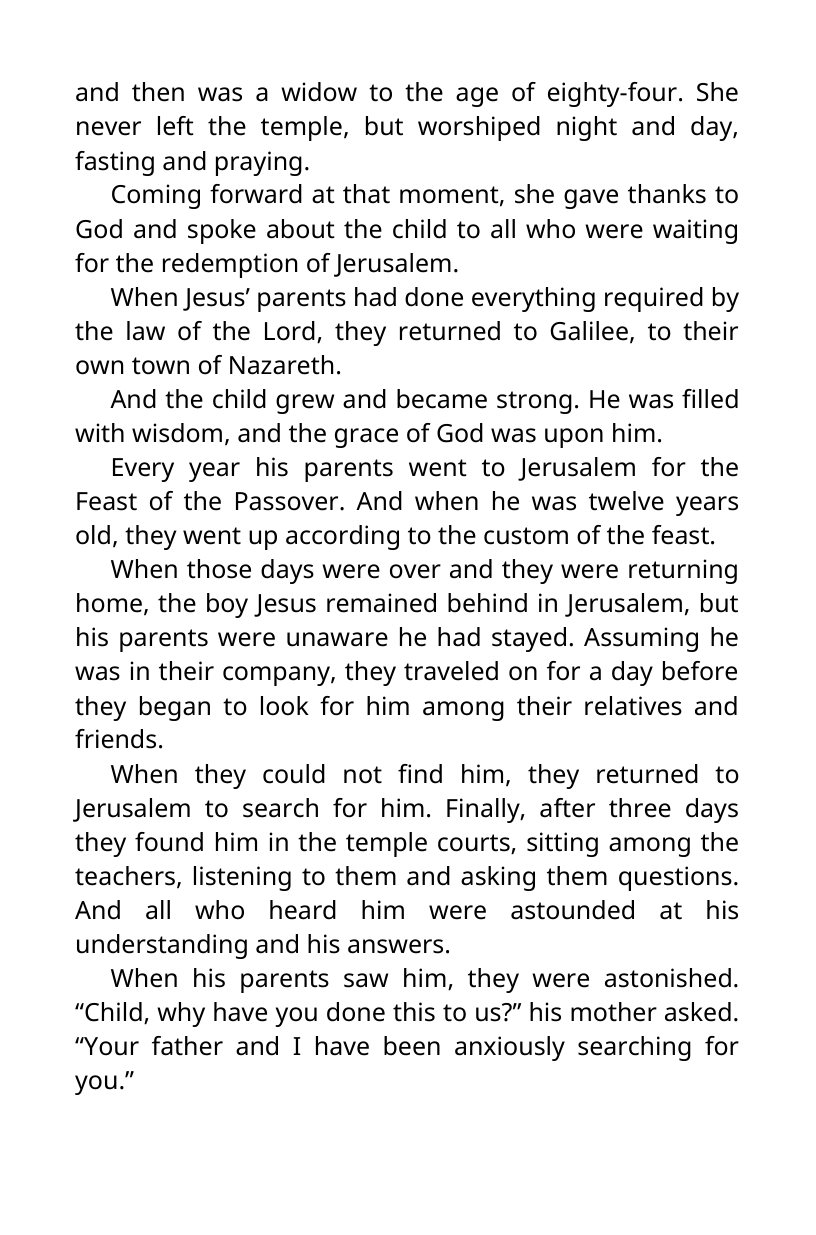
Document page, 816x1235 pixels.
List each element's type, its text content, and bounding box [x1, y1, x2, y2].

text When they could not find him, they returned to Jerusalem to search for him. Finally, after three days they found him in the temple courts, sitting among the teachers, listening to them and asking them questions. And all who heard him were astounded at his understanding and his answers. [75, 756, 740, 961]
text Every year his parents went to Jerusalem for the Feast of the Passover. And when he was twelve years old, they went up according to the custom of the feast. [75, 450, 740, 552]
text When his parents saw him, they were astonished. “Child, why have you done this to us?” his mother asked. “Your father and I have been anxiously searching for you.” [75, 961, 740, 1097]
text And the child grew and became strong. He was filled with wisdom, and the grace of God was upon him. [75, 382, 740, 450]
text When those days were over and they were returning home, the boy Jesus remained behind in Jerusalem, but his parents were unaware he had stayed. Assuming he was in their company, they traveled on for a day before they began to look for him among their relatives and friends. [75, 552, 740, 756]
text Coming forward at that moment, she gave thanks to God and spoke about the child to all who were waiting for the redemption of Jerusalem. [75, 177, 740, 279]
text When Jesus’ parents had done everything required by the law of the Lord, they returned to Galilee, to their own town of Nazareth. [75, 279, 740, 382]
text and then was a widow to the age of eighty-four. She never left the temple, but worshiped night and day, fasting and praying. [75, 75, 740, 177]
